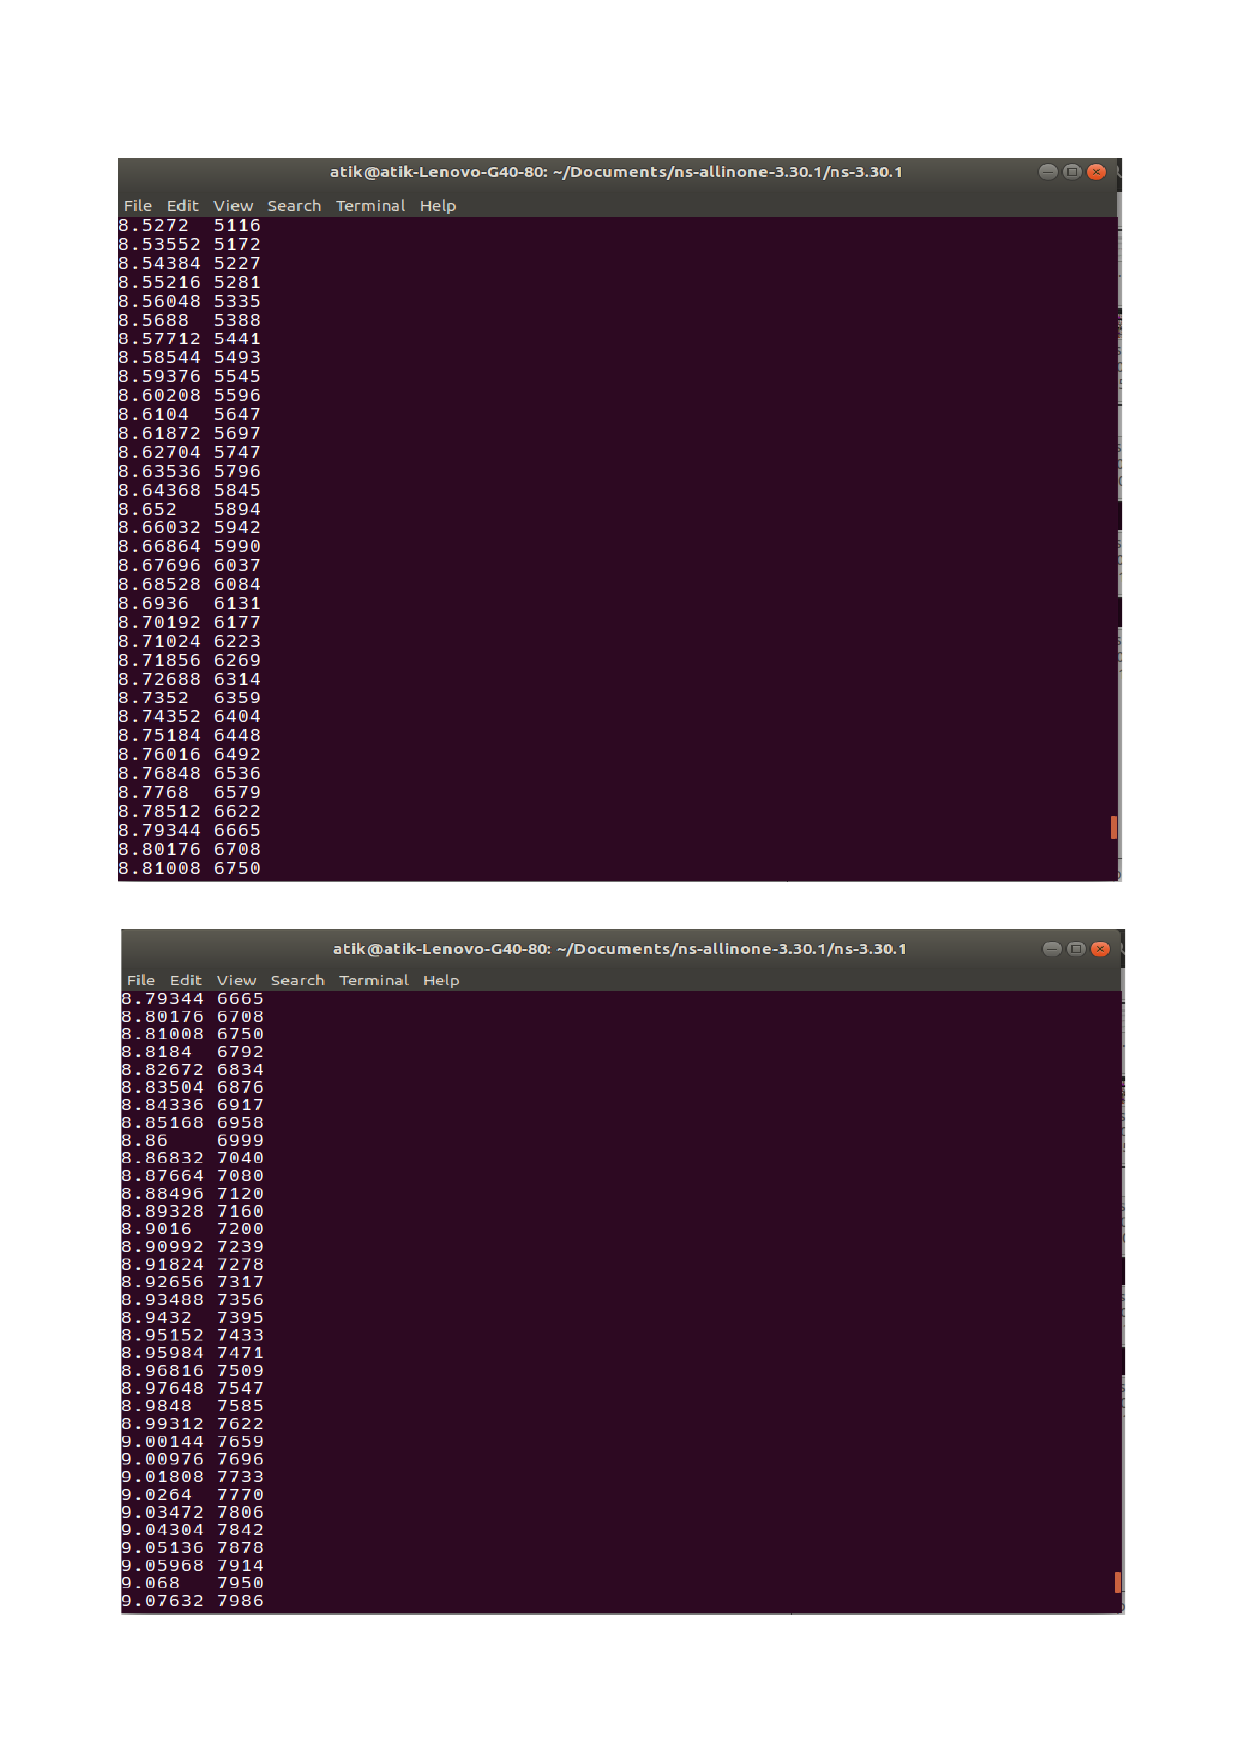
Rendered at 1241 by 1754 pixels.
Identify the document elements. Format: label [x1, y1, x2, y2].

picture [118, 158, 1123, 882]
picture [121, 929, 1126, 1615]
